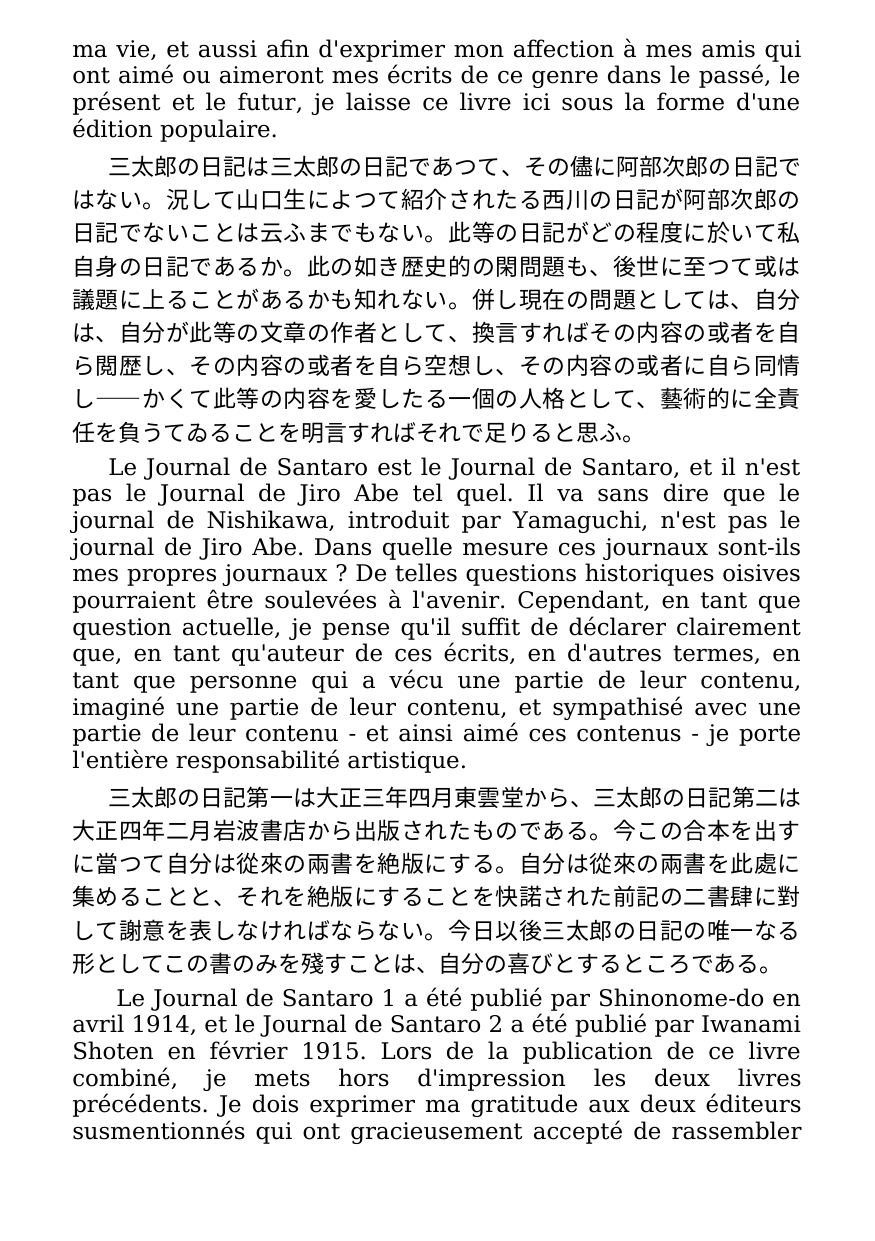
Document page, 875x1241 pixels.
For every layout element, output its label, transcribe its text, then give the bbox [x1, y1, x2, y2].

text Le Journal de Santaro est le Journal de Santaro, et il n'est pas le Journal de Jiro Abe tel quel. Il va sans dire que le journal de Nishikawa, introduit par Yamaguchi, n'est pas le journal de Jiro Abe. Dans quelle mesure ces journaux sont-ils mes propres journaux ? De telles questions historiques oisives pourraient être soulevées à l'avenir. Cependant, en tant que question actuelle, je pense qu'il suffit de déclarer clairement que, en tant qu'auteur de ces écrits, en d'autres termes, en tant que personne qui a vécu une partie de leur contenu, imaginé une partie de leur contenu, et sympathisé avec une partie de leur contenu - et ainsi aimé ces contenus - je porte l'entière responsabilité artistique. [72, 454, 802, 774]
text ma vie, et aussi afin d'exprimer mon affection à mes amis qui ont aimé ou aimeront mes écrits de ce genre dans le passé, le présent et le futur, je laisse ce livre ici sous la forme d'une édition populaire. [72, 36, 802, 143]
text Le Journal de Santaro 1 a été publié par Shinonome-do en avril 1914, et le Journal de Santaro 2 a été publié par Iwanami Shoten en février 1915. Lors de la publication de ce livre combiné, je mets hors d'impression les deux livres précédents. Je dois exprimer ma gratitude aux deux éditeurs susmentionnés qui ont gracieusement accepté de rassembler [72, 985, 802, 1145]
text 三太郎の日記第一は大正三年四月東雲堂から、三太郎の日記第二は大正四年二月岩波書店から出版されたものである。今この合本を出すに當つて自分は從來の兩書を絶版にする。自分は從來の兩書を此處に集めることと、それを絶版にすることを快諾された前記の二書肆に對して謝意を表しなければならない。今日以後三太郎の日記の唯一なる形としてこの書のみを殘すことは、自分の喜びとするところである。 [72, 779, 802, 979]
text 三太郎の日記は三太郎の日記であつて、その儘に阿部次郎の日記ではない。況して山口生によつて紹介されたる西川の日記が阿部次郎の日記でないことは云ふまでもない。此等の日記がどの程度に於いて私自身の日記であるか。此の如き歴史的の閑問題も、後世に至つて或は議題に上ることがあるかも知れない。併し現在の問題としては、自分は、自分が此等の文章の作者として、換言すればその内容の或者を自ら閲歴し、その内容の或者を自ら空想し、その内容の或者に自ら同情し――かくて此等の内容を愛したる一個の人格として、藝術的に全責任を負うてゐることを明言すればそれで足りると思ふ。 [72, 149, 802, 448]
